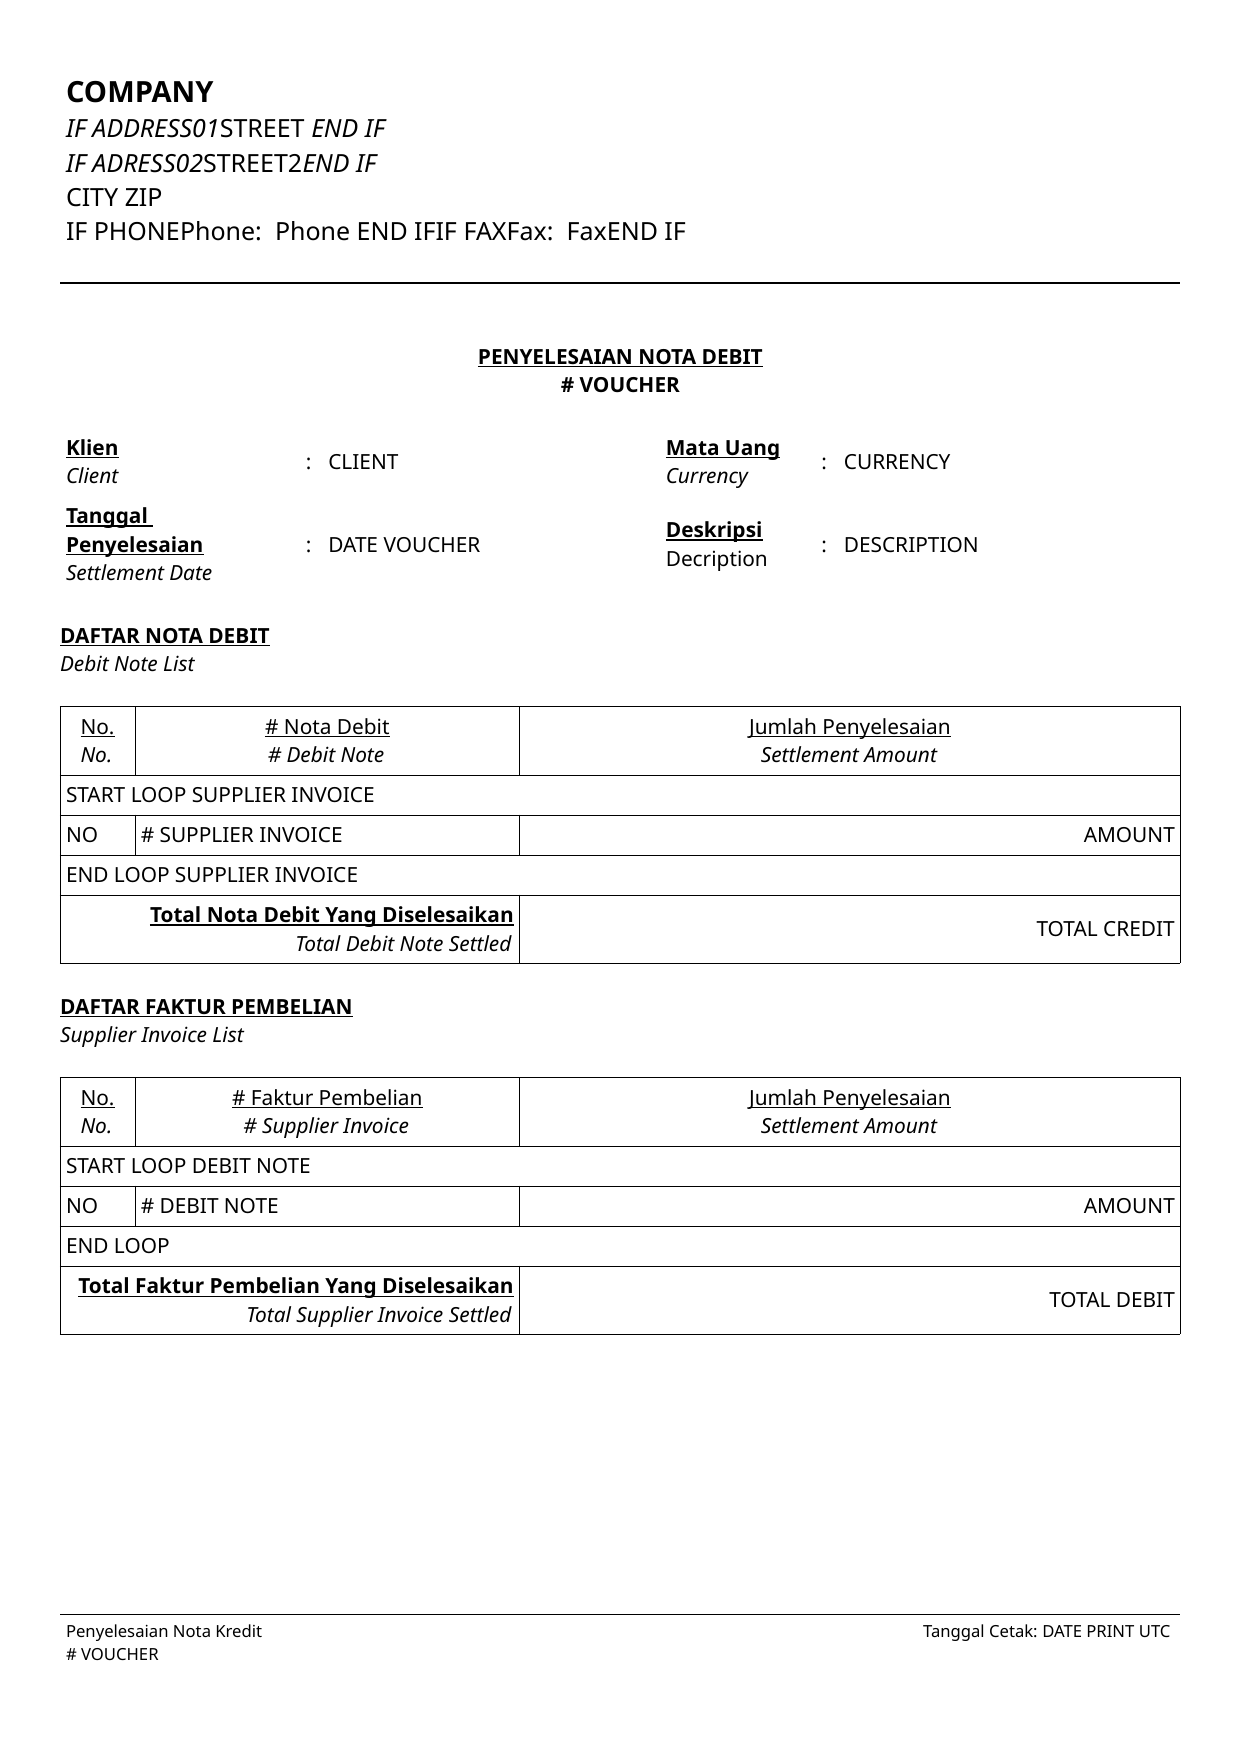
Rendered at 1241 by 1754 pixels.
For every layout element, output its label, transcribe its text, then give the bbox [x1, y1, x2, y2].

table_header CURRENCY [838, 427, 1180, 496]
table_header [651, 427, 660, 496]
table_cell TOTAL CREDIT [520, 896, 1180, 963]
table_header : [810, 427, 838, 496]
table_header Mata Uang Currency [660, 427, 810, 496]
table_header Klien Client [60, 427, 294, 496]
table_cell START LOOP DEBIT NOTE [61, 1147, 1180, 1186]
text PENYELESAIAN NOTA DEBIT [60, 342, 1180, 370]
table_cell NO [61, 1187, 135, 1226]
table_cell [651, 496, 660, 592]
table_cell END LOOP [61, 1227, 1180, 1266]
table_cell DESCRIPTION [838, 496, 1180, 592]
table_cell Total Nota Debit Yang Diselesaikan Total Debit Note Settled [61, 896, 519, 963]
table_cell : [294, 496, 322, 592]
table_header Jumlah Penyelesaian Settlement Amount [520, 1078, 1180, 1146]
table_header # Nota Debit # Debit Note [136, 707, 519, 774]
table_header No. No. [61, 707, 135, 774]
table_header : [294, 427, 322, 496]
table_cell AMOUNT [520, 1187, 1180, 1226]
table_cell : [810, 496, 838, 592]
table_cell TOTAL DEBIT [520, 1267, 1180, 1334]
table_cell NO [61, 816, 135, 854]
table_cell Deskripsi Decription [660, 496, 810, 592]
text DAFTAR FAKTUR PEMBELIAN [60, 992, 1180, 1020]
table_cell Tanggal Penyelesaian Settlement Date [60, 496, 294, 592]
table_header # Faktur Pembelian # Supplier Invoice [136, 1078, 519, 1146]
table_cell DATE VOUCHER [323, 496, 651, 592]
text Supplier Invoice List [60, 1020, 1180, 1049]
text DAFTAR NOTA DEBIT [60, 621, 1180, 649]
table_cell START LOOP SUPPLIER INVOICE [61, 776, 1180, 814]
text # VOUCHER [60, 370, 1180, 399]
table_cell Total Faktur Pembelian Yang Diselesaikan Total Supplier Invoice Settled [61, 1267, 519, 1334]
table_header CLIENT [323, 427, 651, 496]
table_cell END LOOP SUPPLIER INVOICE [61, 856, 1180, 894]
table_cell # DEBIT NOTE [136, 1187, 519, 1226]
table_cell AMOUNT [520, 816, 1180, 854]
text Debit Note List [60, 649, 1180, 678]
table_cell # SUPPLIER INVOICE [136, 816, 519, 854]
table_header Jumlah Penyelesaian Settlement Amount [520, 707, 1180, 774]
table_header No. No. [61, 1078, 135, 1146]
